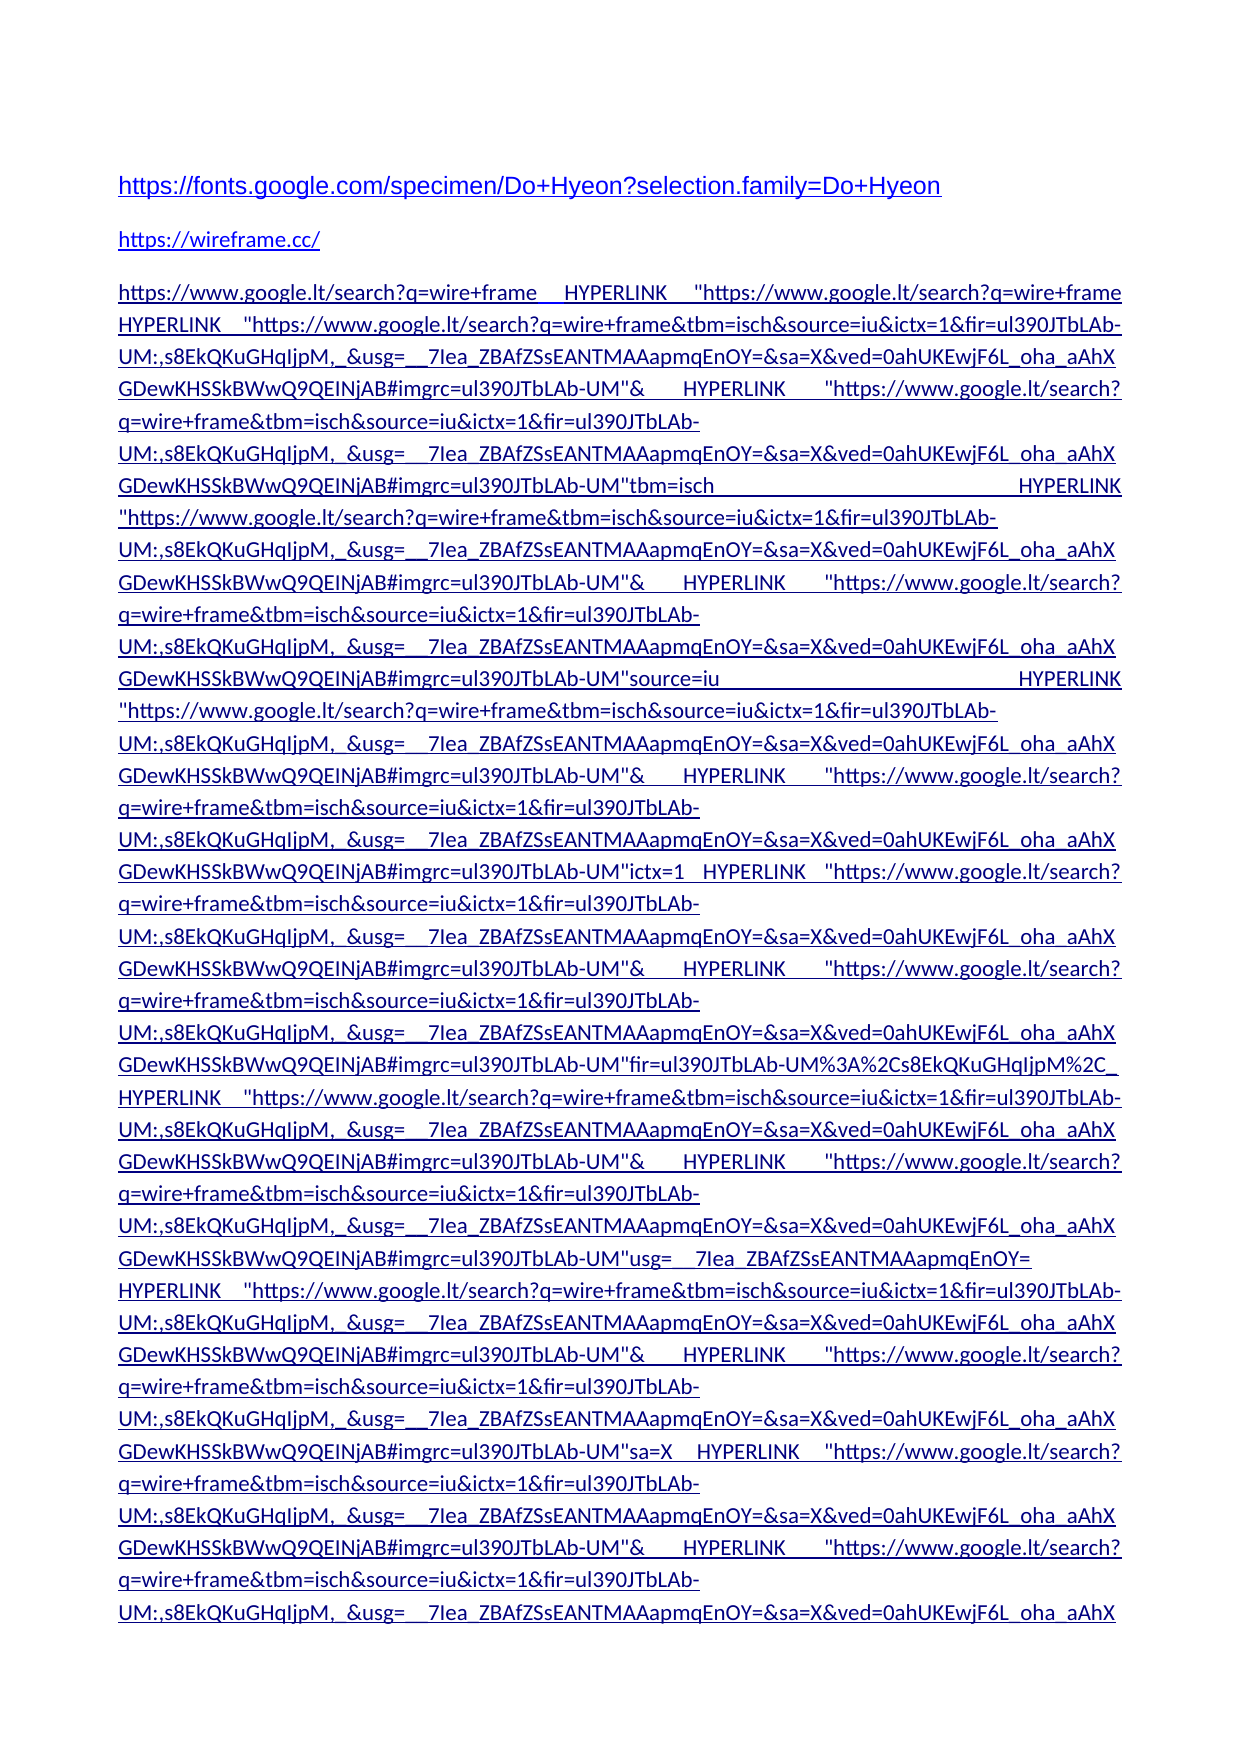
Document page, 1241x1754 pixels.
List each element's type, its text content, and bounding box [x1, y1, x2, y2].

text q=wire+frame&tbm=isch&source=iu&ictx=1&fir=ul390JTbLAb-UM:,s8EkQKuGHqIjpM,_&usg=__7Iea_ZBAfZSsEANTMAAapmqEnOY=&sa=X&ved=0ahUKEwjF6L_oha_aAhXGDewKHSSkBWwQ9QEINjAB#imgrc=ul390JTbLAb-UM"fir=ul390JTbLAb-UM%3A%2Cs8EkQKuGHqIjpM%2C_ HYPERLINK "https://www.google.lt/search?q=wire+frame&tbm=isch&source=iu&ictx=1&fir=ul390JTbLAb- [118, 979, 1122, 1107]
text HYPERLINK "https://www.google.lt/search?q=wire+frame&tbm=isch&source=iu&ictx=1&fir=ul390JTbLAb- [118, 304, 1122, 334]
text UM:,s8EkQKuGHqIjpM,_&usg=__7Iea_ZBAfZSsEANTMAAapmqEnOY=&sa=X&ved=0ahUKEwjF6L_oha_aAhXGDewKHSSkBWwQ9QEINjAB#imgrc=ul390JTbLAb-UM"& HYPERLINK "https://www.google.lt/search? [118, 1301, 1122, 1364]
text q=wire+frame&tbm=isch&source=iu&ictx=1&fir=ul390JTbLAb-UM:,s8EkQKuGHqIjpM,_&usg=__7Iea_ZBAfZSsEANTMAAapmqEnOY=&sa=X&ved=0ahUKEwjF6L_oha_aAhXGDewKHSSkBWwQ9QEINjAB#imgrc=ul390JTbLAb-UM"usg=__7Iea_ZBAfZSsEANTMAAapmqEnOY= HYPERLINK "https://www.google.lt/search?q=wire+frame&tbm=isch&source=iu&ictx=1&fir=ul390JTbLAb- [118, 1173, 1122, 1300]
text q=wire+frame&tbm=isch&source=iu&ictx=1&fir=ul390JTbLAb-UM:,s8EkQKuGHqIjpM,_&usg=__7Iea_ZBAfZSsEANTMAAapmqEnOY=&sa=X&ved=0ahUKEwjF6L_oha_aAhXGDewKHSSkBWwQ9QEINjAB#imgrc=ul390JTbLAb-UM"source=iu HYPERLINK [118, 593, 1122, 688]
text https://fonts.google.com/specimen/Do+Hyeon?selection.family=Do+Hyeon [118, 171, 1122, 200]
text UM:,s8EkQKuGHqIjpM,_&usg=__7Iea_ZBAfZSsEANTMAAapmqEnOY=&sa=X&ved=0ahUKEwjF6L_oha_aAhXGDewKHSSkBWwQ9QEINjAB#imgrc=ul390JTbLAb-UM"& HYPERLINK "https://www.google.lt/search? [118, 1108, 1122, 1171]
text q=wire+frame&tbm=isch&source=iu&ictx=1&fir=ul390JTbLAb-UM:,s8EkQKuGHqIjpM,_&usg=__7Iea_ZBAfZSsEANTMAAapmqEnOY=&sa=X&ved=0ahUKEwjF6L_oha_aAhXGDewKHSSkBWwQ9QEINjAB#imgrc=ul390JTbLAb-UM"sa=X HYPERLINK "https://www.google.lt/search? [118, 1366, 1122, 1461]
text "https://www.google.lt/search?q=wire+frame&tbm=isch&source=iu&ictx=1&fir=ul390JTbLAb-UM:,s8EkQKuGHqIjpM,_&usg=__7Iea_ZBAfZSsEANTMAAapmqEnOY=&sa=X&ved=0ahUKEwjF6L_oha_aAhXGDewKHSSkBWwQ9QEINjAB#imgrc=ul390JTbLAb-UM"& HYPERLINK "https://www.google.lt/search? [118, 497, 1122, 592]
text q=wire+frame&tbm=isch&source=iu&ictx=1&fir=ul390JTbLAb-UM:,s8EkQKuGHqIjpM,_&usg=__7Iea_ZBAfZSsEANTMAAapmqEnOY=&sa=X&ved=0ahUKEwjF6L_oha_aAhX [118, 1559, 1122, 1626]
text q=wire+frame&tbm=isch&source=iu&ictx=1&fir=ul390JTbLAb-UM:,s8EkQKuGHqIjpM,_&usg=__7Iea_ZBAfZSsEANTMAAapmqEnOY=&sa=X&ved=0ahUKEwjF6L_oha_aAhXGDewKHSSkBWwQ9QEINjAB#imgrc=ul390JTbLAb-UM"& HYPERLINK "https://www.google.lt/search? [118, 883, 1122, 978]
text https://www.google.lt/search?q=wire+frame HYPERLINK "https://www.google.lt/search?q=wire+frame [118, 278, 1122, 302]
text UM:,s8EkQKuGHqIjpM,_&usg=__7Iea_ZBAfZSsEANTMAAapmqEnOY=&sa=X&ved=0ahUKEwjF6L_oha_aAhXGDewKHSSkBWwQ9QEINjAB#imgrc=ul390JTbLAb-UM"& HYPERLINK "https://www.google.lt/search? [118, 336, 1122, 399]
text q=wire+frame&tbm=isch&source=iu&ictx=1&fir=ul390JTbLAb-UM:,s8EkQKuGHqIjpM,_&usg=__7Iea_ZBAfZSsEANTMAAapmqEnOY=&sa=X&ved=0ahUKEwjF6L_oha_aAhXGDewKHSSkBWwQ9QEINjAB#imgrc=ul390JTbLAb-UM"ictx=1 HYPERLINK "https://www.google.lt/search? [118, 786, 1122, 882]
text q=wire+frame&tbm=isch&source=iu&ictx=1&fir=ul390JTbLAb-UM:,s8EkQKuGHqIjpM,_&usg=__7Iea_ZBAfZSsEANTMAAapmqEnOY=&sa=X&ved=0ahUKEwjF6L_oha_aAhXGDewKHSSkBWwQ9QEINjAB#imgrc=ul390JTbLAb-UM"& HYPERLINK "https://www.google.lt/search? [118, 1462, 1122, 1557]
text "https://www.google.lt/search?q=wire+frame&tbm=isch&source=iu&ictx=1&fir=ul390JTbLAb-UM:,s8EkQKuGHqIjpM,_&usg=__7Iea_ZBAfZSsEANTMAAapmqEnOY=&sa=X&ved=0ahUKEwjF6L_oha_aAhXGDewKHSSkBWwQ9QEINjAB#imgrc=ul390JTbLAb-UM"& HYPERLINK "https://www.google.lt/search? [118, 690, 1122, 785]
text q=wire+frame&tbm=isch&source=iu&ictx=1&fir=ul390JTbLAb-UM:,s8EkQKuGHqIjpM,_&usg=__7Iea_ZBAfZSsEANTMAAapmqEnOY=&sa=X&ved=0ahUKEwjF6L_oha_aAhXGDewKHSSkBWwQ9QEINjAB#imgrc=ul390JTbLAb-UM"tbm=isch HYPERLINK [118, 400, 1122, 495]
text https://wireframe.cc/ [118, 225, 1122, 253]
